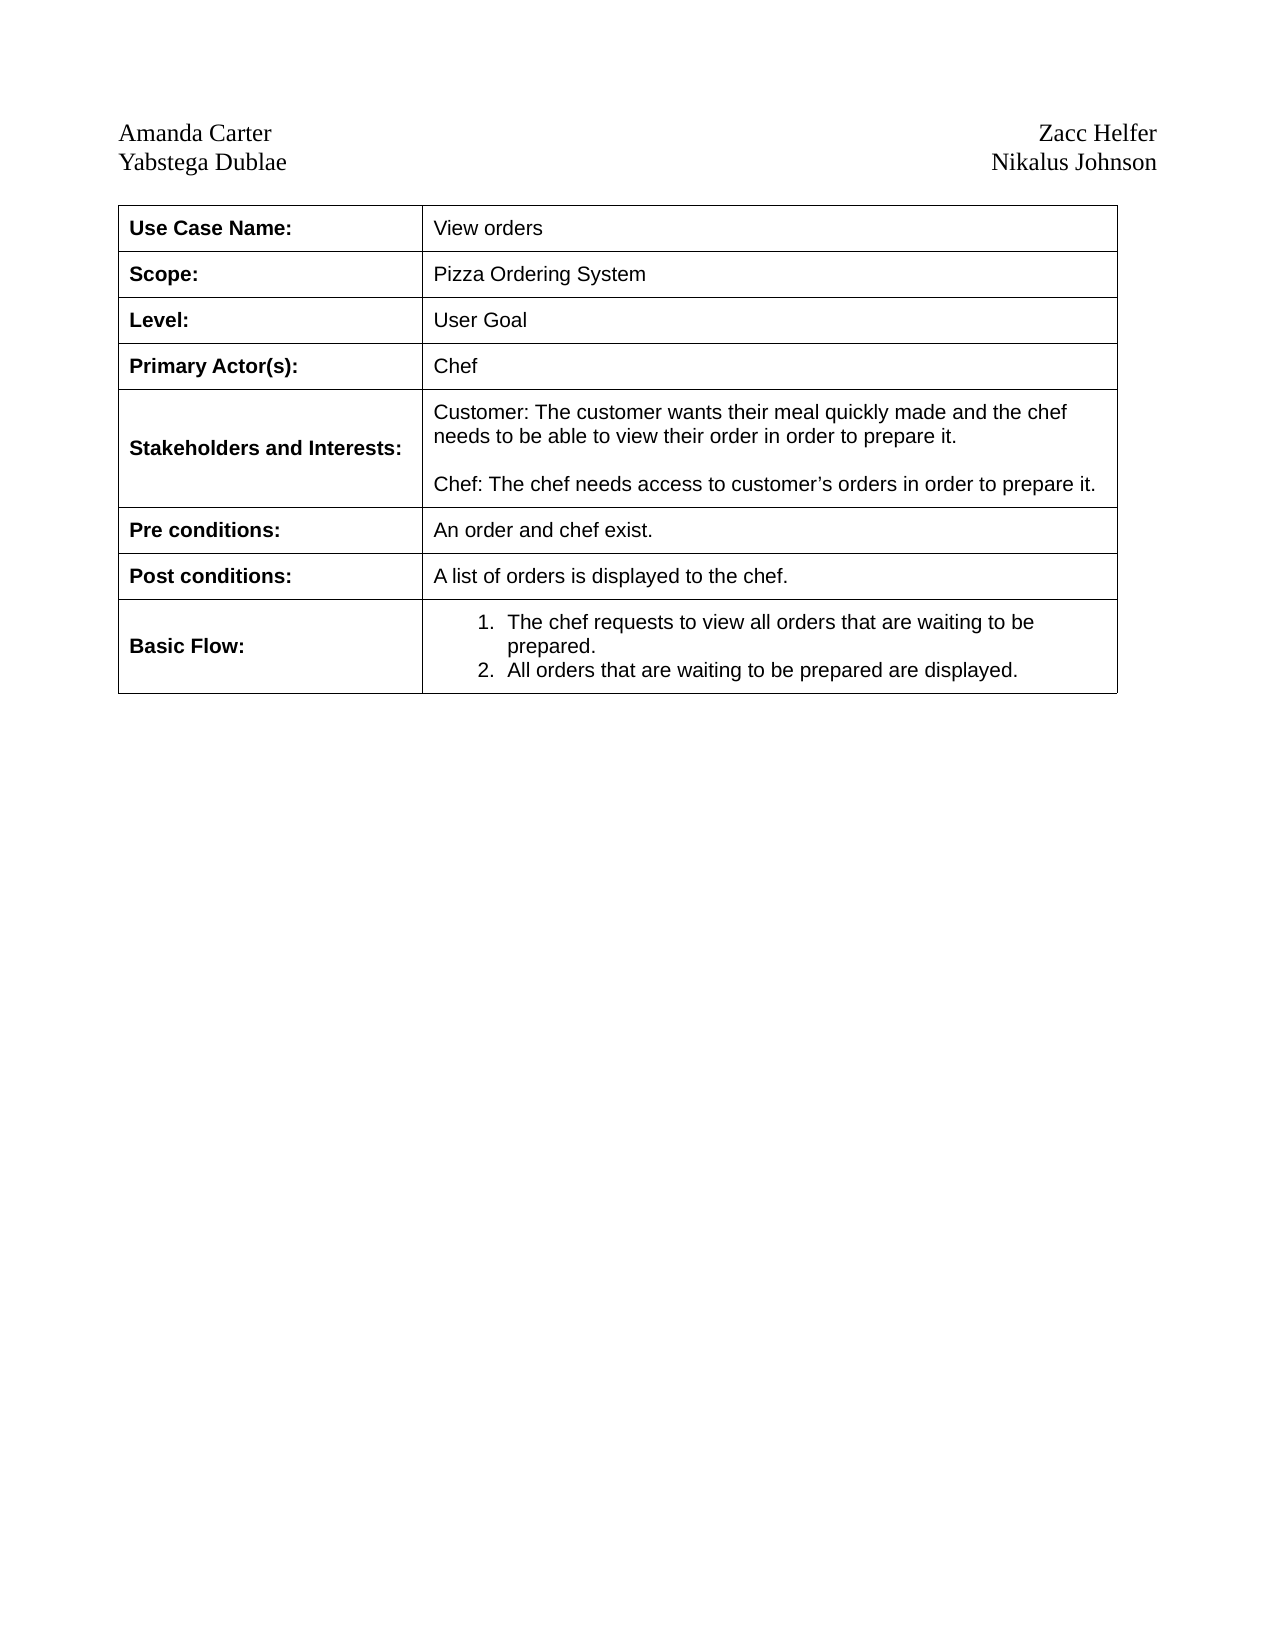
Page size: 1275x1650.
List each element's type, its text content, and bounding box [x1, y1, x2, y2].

table_cell The chef requests to view all orders that are waiting to be prepared. All orders that are waiting to be prepared are displayed. [423, 600, 1117, 692]
table_header View orders [423, 206, 1117, 251]
table_cell Customer: The customer wants their meal quickly made and the chef needs to be able to view their order in order to prepare it. Chef: The chef needs access to customer’s orders in order to prepare it. [423, 390, 1117, 507]
table_cell Chef [423, 344, 1117, 389]
table_header Use Case Name: [119, 206, 422, 251]
table_cell User Goal [423, 298, 1117, 343]
table_cell Scope: [119, 252, 422, 297]
table_cell A list of orders is displayed to the chef. [423, 554, 1117, 598]
table_cell Pizza Ordering System [423, 252, 1117, 297]
table_cell An order and chef exist. [423, 508, 1117, 553]
table_cell Basic Flow: [119, 600, 422, 692]
table_cell Post conditions: [119, 554, 422, 598]
table_cell Stakeholders and Interests: [119, 390, 422, 507]
table_cell Primary Actor(s): [119, 344, 422, 389]
table_cell Pre conditions: [119, 508, 422, 553]
table_cell Level: [119, 298, 422, 343]
